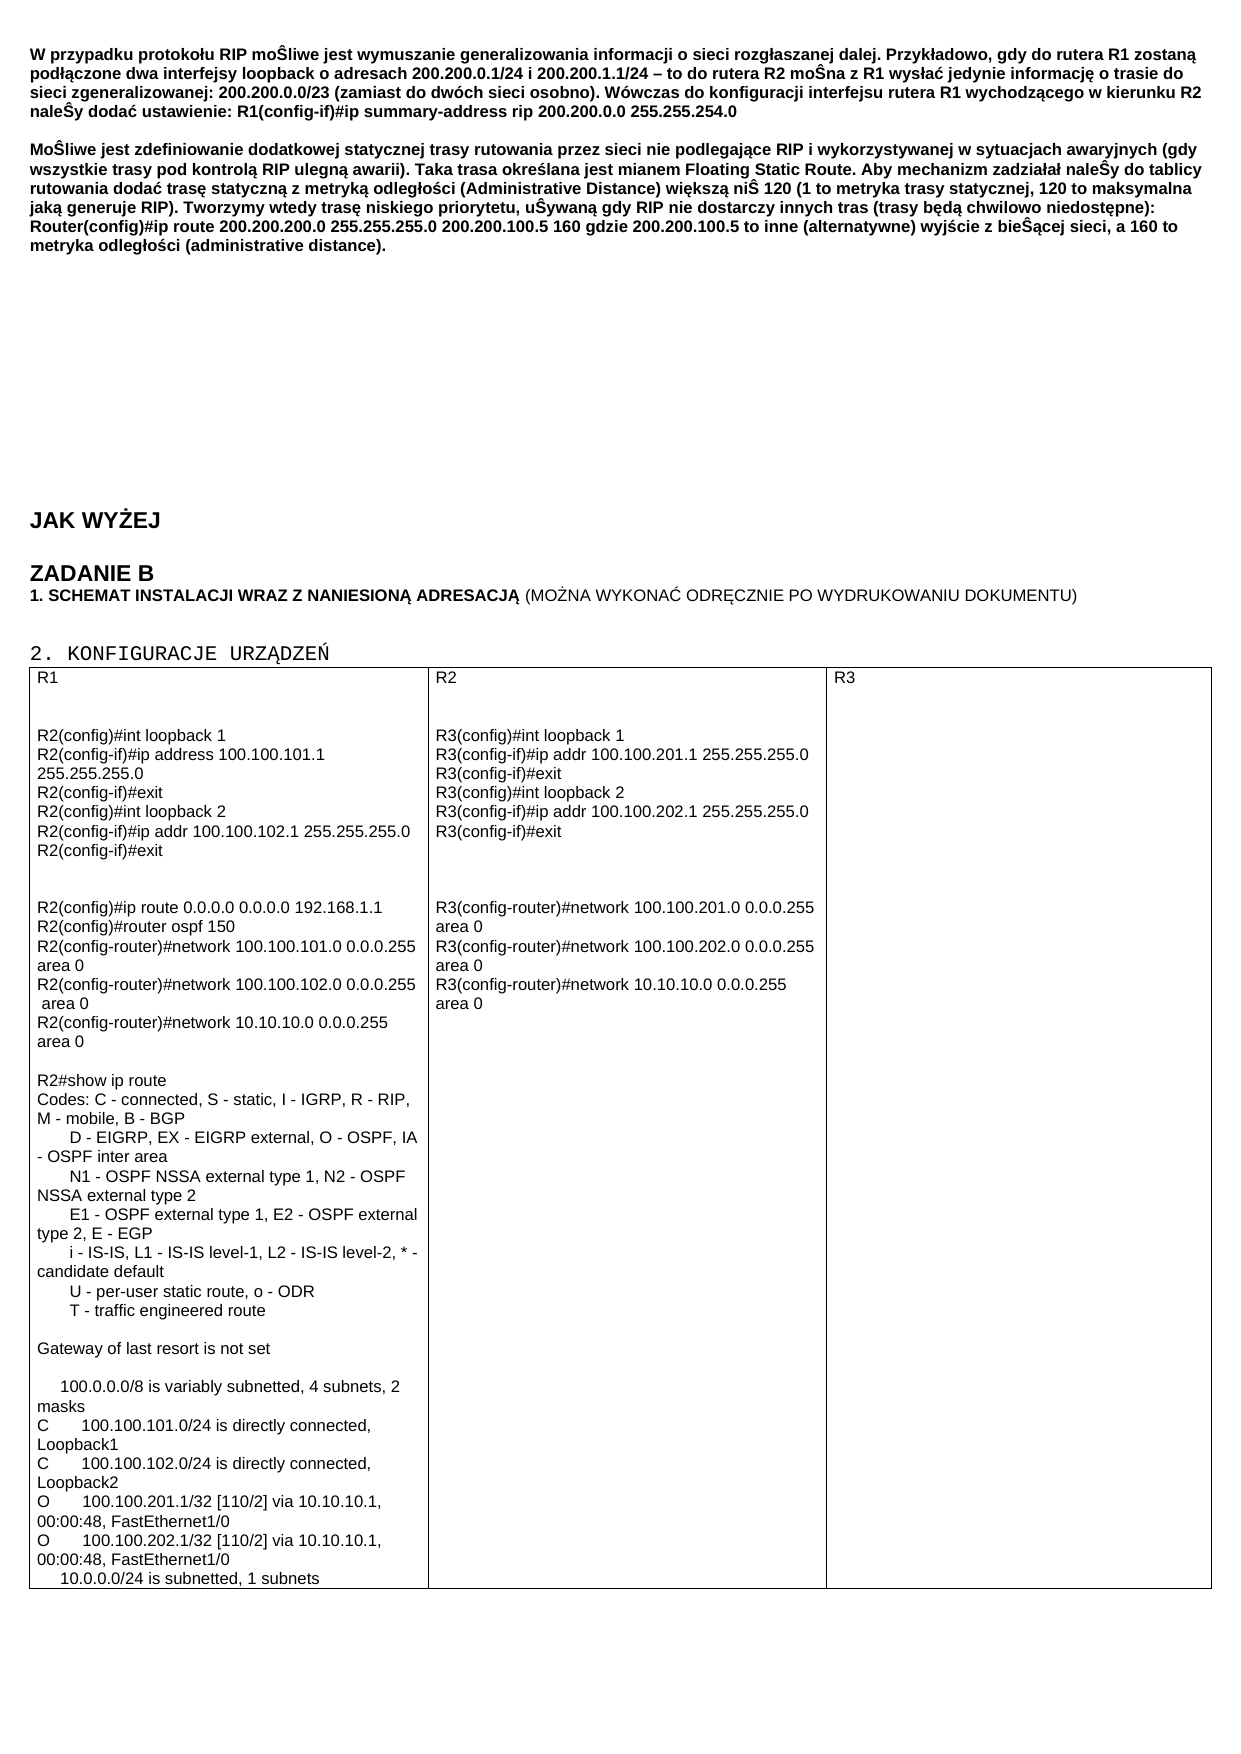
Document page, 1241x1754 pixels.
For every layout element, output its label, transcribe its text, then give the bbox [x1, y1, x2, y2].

text W przypadku protokołu RIP moŜliwe jest wymuszanie generalizowania informacji o sieci rozgłaszanej dalej. Przykładowo, gdy do rutera R1 zostaną podłączone dwa interfejsy loopback o adresach 200.200.0.1/24 i 200.200.1.1/24 – to do rutera R2 moŜna z R1 wysłać jedynie informację o trasie do sieci zgeneralizowanej: 200.200.0.0/23 (zamiast do dwóch sieci osobno). Wówczas do konfiguracji interfejsu rutera R1 wychodzącego w kierunku R2 naleŜy dodać ustawienie: R1(config-if)#ip summary-address rip 200.200.0.0 255.255.254.0 [29, 44, 1211, 121]
text ZADANIE B [29, 559, 1211, 586]
text 2. KONFIGURACJE URZĄDZEŃ [29, 643, 1211, 667]
table_header R1 R2(config)#int loopback 1 R2(config-if)#ip address 100.100.101.1 255.255.255.0 R2(config-if)#exit R2(config)#int loopback 2 R2(config-if)#ip addr 100.100.102.1 255.255.255.0 R2(config-if)#exit R2(config)#ip route 0.0.0.0 0.0.0.0 192.168.1.1 R2(config)#router ospf 150 R2(config-router)#network 100.100.101.0 0.0.0.255 area 0 R2(config-router)#network 100.100.102.0 0.0.0.255 area 0 R2(config-router)#network 10.10.10.0 0.0.0.255 area 0 R2#show ip route Codes: C - connected, S - static, I - IGRP, R - RIP, M - mobile, B - BGP D - EIGRP, EX - EIGRP external, O - OSPF, IA - OSPF inter area N1 - OSPF NSSA external type 1, N2 - OSPF NSSA external type 2 E1 - OSPF external type 1, E2 - OSPF external type 2, E - EGP i - IS-IS, L1 - IS-IS level-1, L2 - IS-IS level-2, * - candidate default U - per-user static route, o - ODR T - traffic engineered route Gateway of last resort is not set 100.0.0.0/8 is variably subnetted, 4 subnets, 2 masks C 100.100.101.0/24 is directly connected, Loopback1 C 100.100.102.0/24 is directly connected, Loopback2 O 100.100.201.1/32 [110/2] via 10.10.10.1, 00:00:48, FastEthernet1/0 O 100.100.202.1/32 [110/2] via 10.10.10.1, 00:00:48, FastEthernet1/0 10.0.0.0/24 is subnetted, 1 subnets [30, 668, 428, 1588]
table_header R2 R3(config)#int loopback 1 R3(config-if)#ip addr 100.100.201.1 255.255.255.0 R3(config-if)#exit R3(config)#int loopback 2 R3(config-if)#ip addr 100.100.202.1 255.255.255.0 R3(config-if)#exit R3(config-router)#network 100.100.201.0 0.0.0.255 area 0 R3(config-router)#network 100.100.202.0 0.0.0.255 area 0 R3(config-router)#network 10.10.10.0 0.0.0.255 area 0 [429, 668, 826, 1588]
text MoŜliwe jest zdefiniowanie dodatkowej statycznej trasy rutowania przez sieci nie podlegające RIP i wykorzystywanej w sytuacjach awaryjnych (gdy wszystkie trasy pod kontrolą RIP ulegną awarii). Taka trasa określana jest mianem Floating Static Route. Aby mechanizm zadziałał naleŜy do tablicy rutowania dodać trasę statyczną z metryką odległości (Administrative Distance) większą niŜ 120 (1 to metryka trasy statycznej, 120 to maksymalna jaką generuje RIP). Tworzymy wtedy trasę niskiego priorytetu, uŜywaną gdy RIP nie dostarczy innych tras (trasy będą chwilowo niedostępne): Router(config)#ip route 200.200.200.0 255.255.255.0 200.200.100.5 160 gdzie 200.200.100.5 to inne (alternatywne) wyjście z bieŜącej sieci, a 160 to metryka odległości (administrative distance). [29, 140, 1211, 255]
text JAK WYŻEJ [29, 507, 1211, 533]
table_header R3 [827, 668, 1211, 1588]
text 1. SCHEMAT INSTALACJI WRAZ Z NANIESIONĄ ADRESACJĄ (MOŻNA WYKONAĆ ODRĘCZNIE PO WYDRUKOWANIU DOKUMENTU) [29, 586, 1211, 605]
